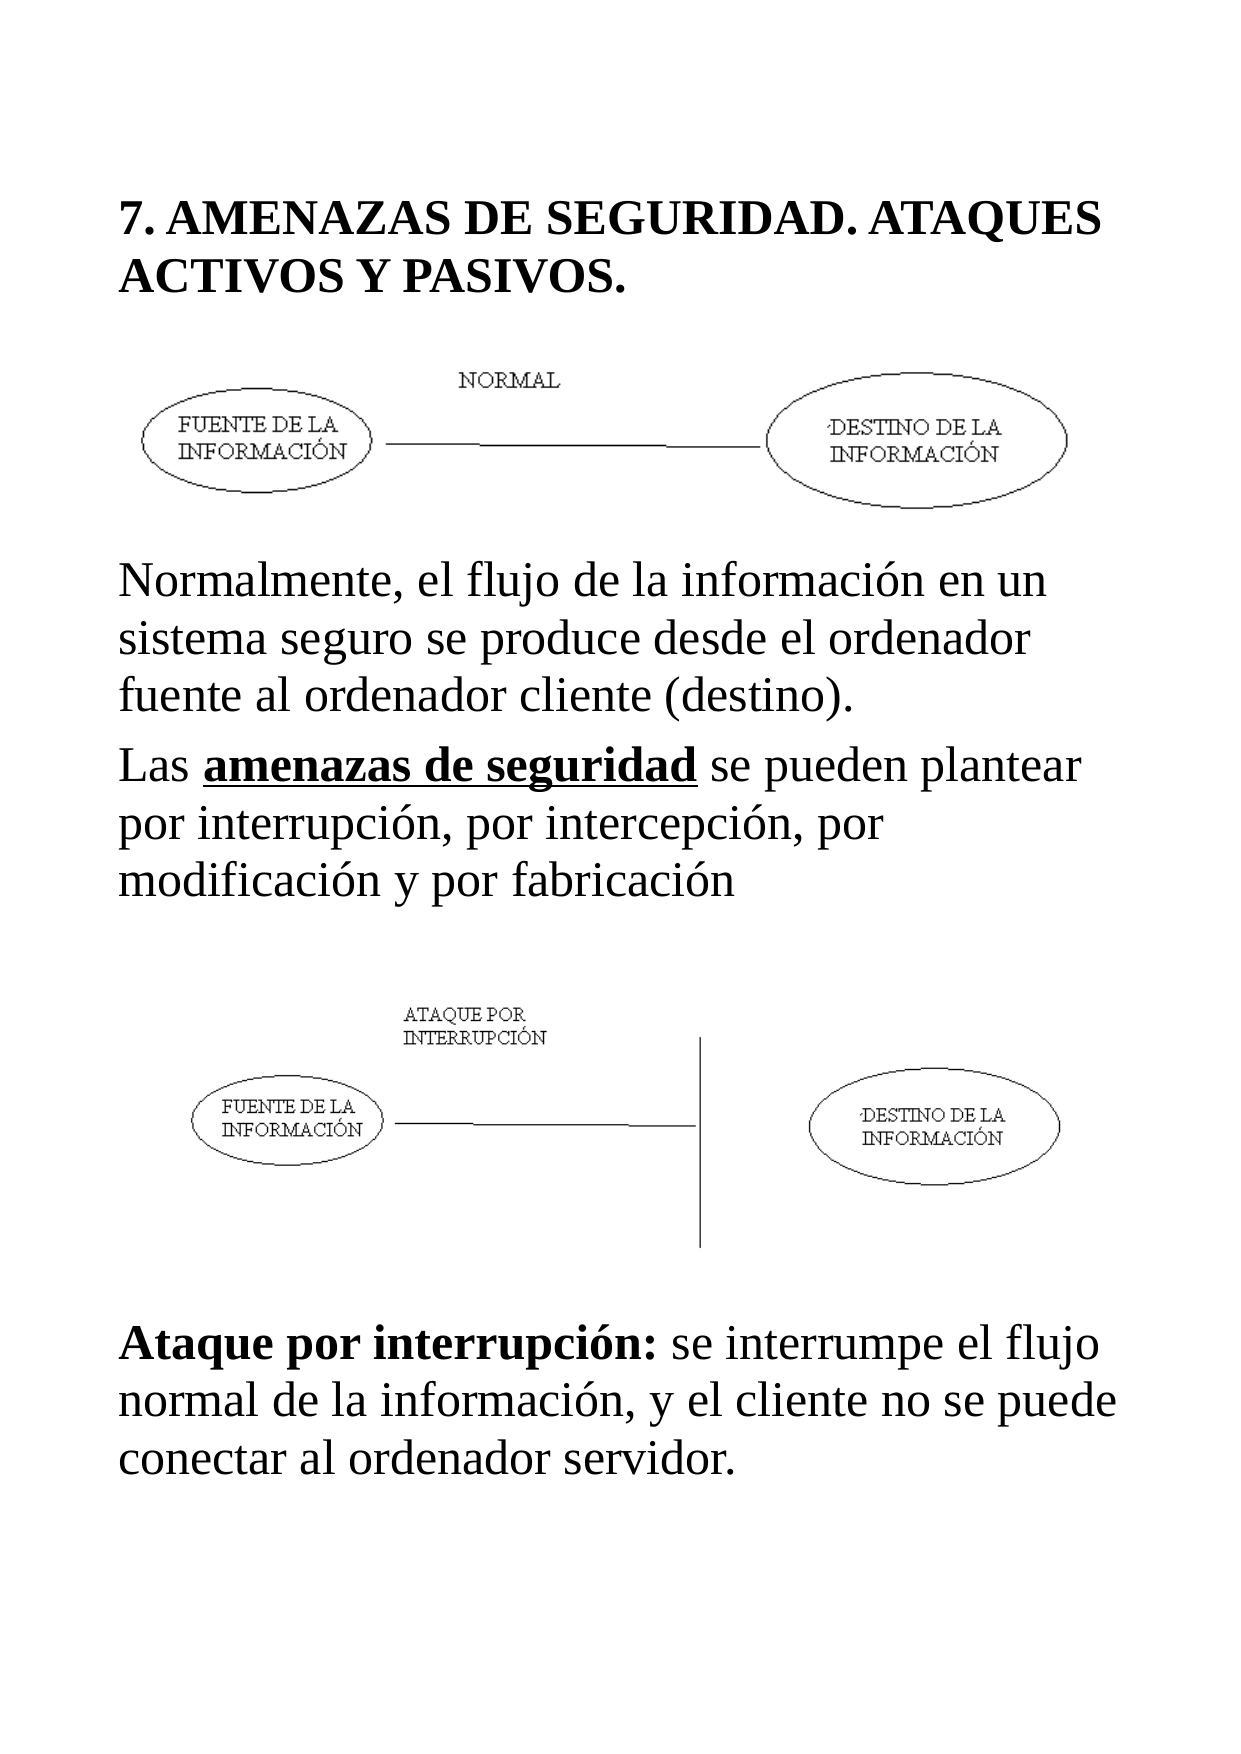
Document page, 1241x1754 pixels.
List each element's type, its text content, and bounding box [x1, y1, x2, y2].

text Las amenazas de seguridad se pueden plantear por interrupción, por intercepción, por modificación y por fabricación [118, 735, 1122, 907]
text Ataque por interrupción: se interrumpe el flujo normal de la información, y el cliente no se puede conectar al ordenador servidor. [118, 1313, 1122, 1485]
text 7. AMENAZAS DE SEGURIDAD. ATAQUES ACTIVOS Y PASIVOS. [118, 188, 1122, 303]
picture [134, 324, 1105, 529]
picture [134, 928, 1105, 1291]
text Normalmente, el flujo de la información en un sistema seguro se produce desde el ordenador fuente al ordenador cliente (destino). [118, 550, 1122, 722]
